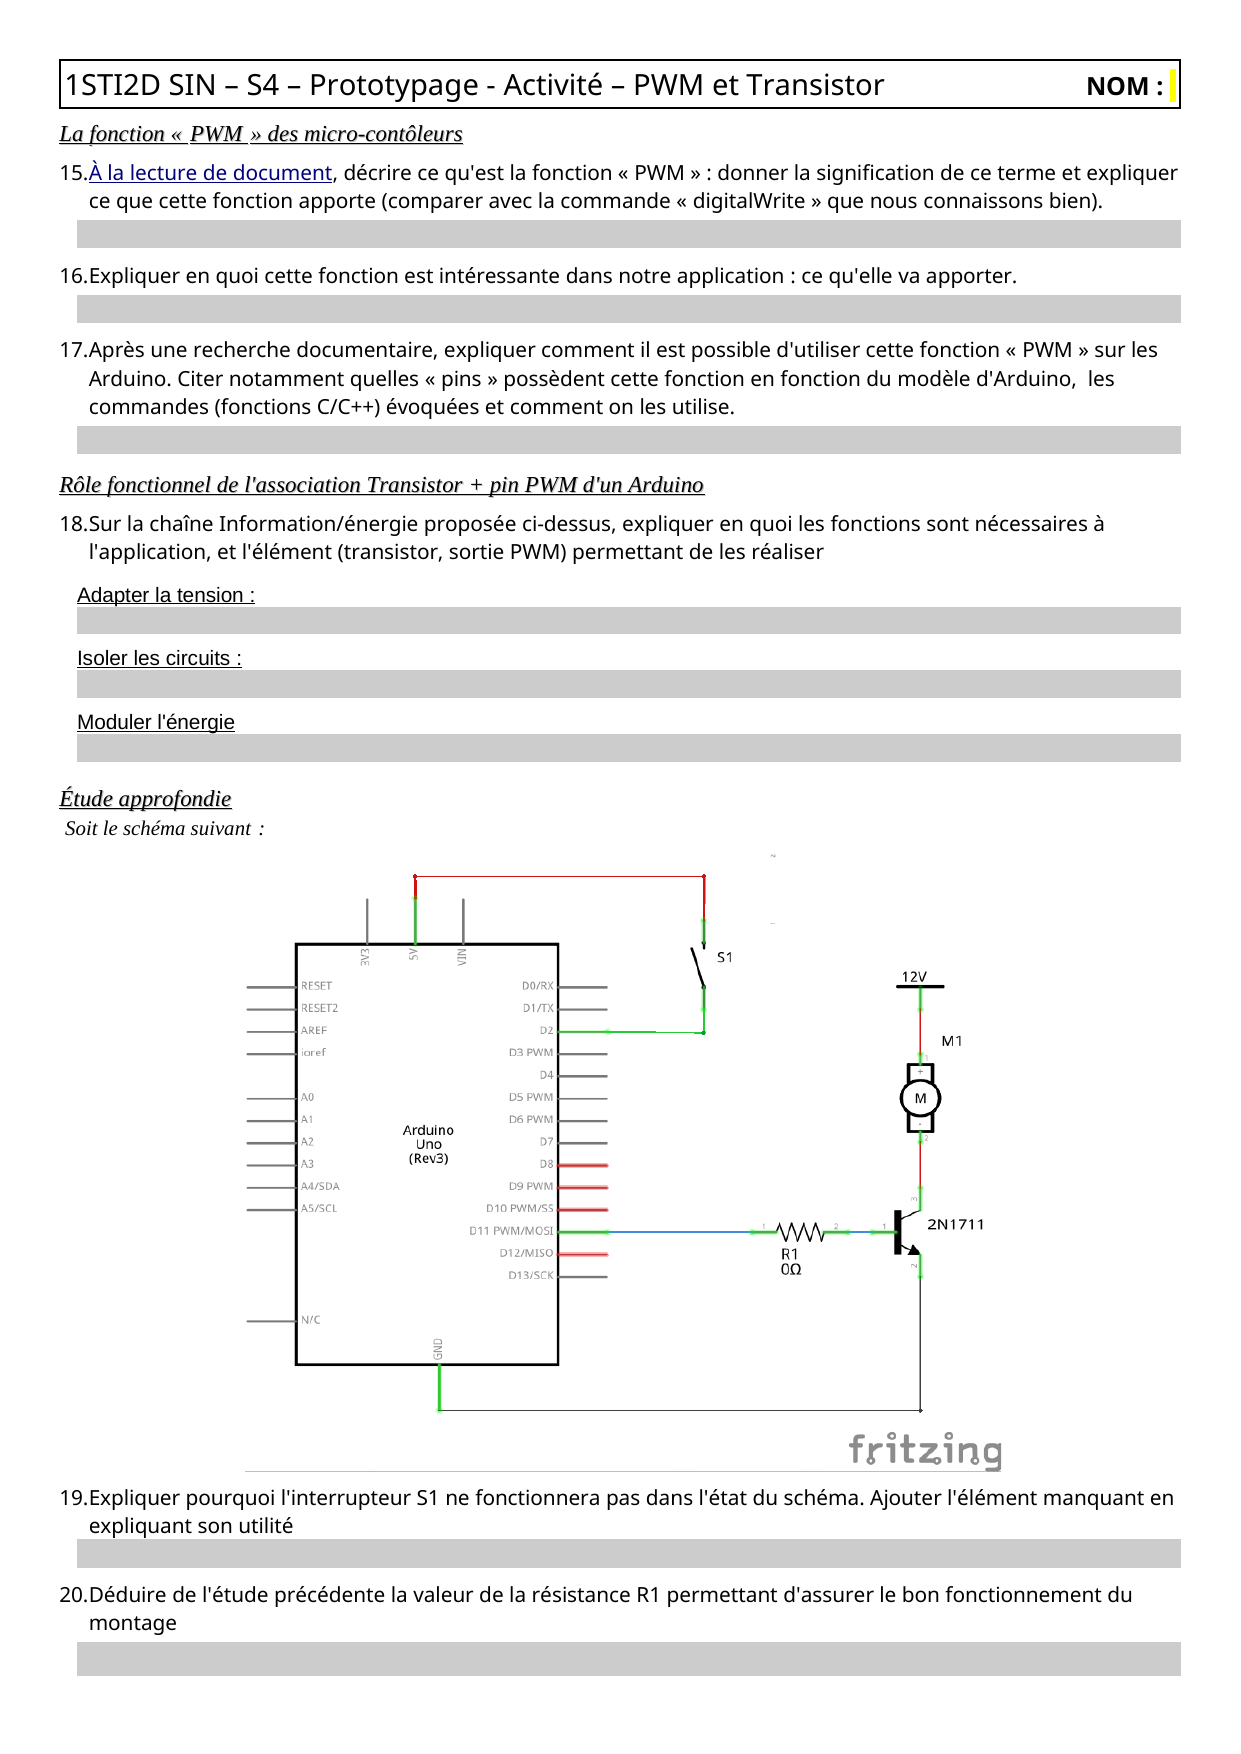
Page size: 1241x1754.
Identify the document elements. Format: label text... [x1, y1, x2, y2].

picture [245, 843, 1002, 1472]
subtitle Expliquer pourquoi l'interrupteur S1 ne fonctionnera pas dans l'état du schéma. Ajouter l'élément manquant en expliquant son utilité [59, 1483, 1181, 1539]
subtitle Moduler l'énergie [77, 711, 1181, 734]
subtitle Étude approfondie [59, 786, 1181, 811]
subtitle La fonction « PWM » des micro-contôleurs [59, 121, 1181, 146]
subtitle Expliquer en quoi cette fonction est intéressante dans notre application : ce qu'elle va apporter. [59, 261, 1181, 289]
text Soit le schéma suivant : [65, 817, 1181, 840]
subtitle Isoler les circuits : [77, 647, 1181, 670]
subtitle Rôle fonctionnel de l'association Transistor + pin PWM d'un Arduino [59, 472, 1181, 497]
subtitle Après une recherche documentaire, expliquer comment il est possible d'utiliser cette fonction « PWM » sur les Arduino. Citer notamment quelles « pins » possèdent cette fonction en fonction du modèle d'Arduino, les commandes (fonctions C/C++) évoquées et comment on les utilise. [59, 336, 1181, 420]
subtitle À la lecture de document, décrire ce qu'est la fonction « PWM » : donner la signification de ce terme et expliquer ce que cette fonction apporte (comparer avec la commande « digitalWrite » que nous connaissons bien). [59, 158, 1181, 214]
subtitle Adapter la tension : [77, 583, 1181, 607]
subtitle Sur la chaîne Information/énergie proposée ci-dessus, expliquer en quoi les fonctions sont nécessaires à l'application, et l'élément (transistor, sortie PWM) permettant de les réaliser [59, 509, 1181, 566]
subtitle Déduire de l'étude précédente la valeur de la résistance R1 permettant d'assurer le bon fonctionnement du montage [59, 1580, 1181, 1637]
